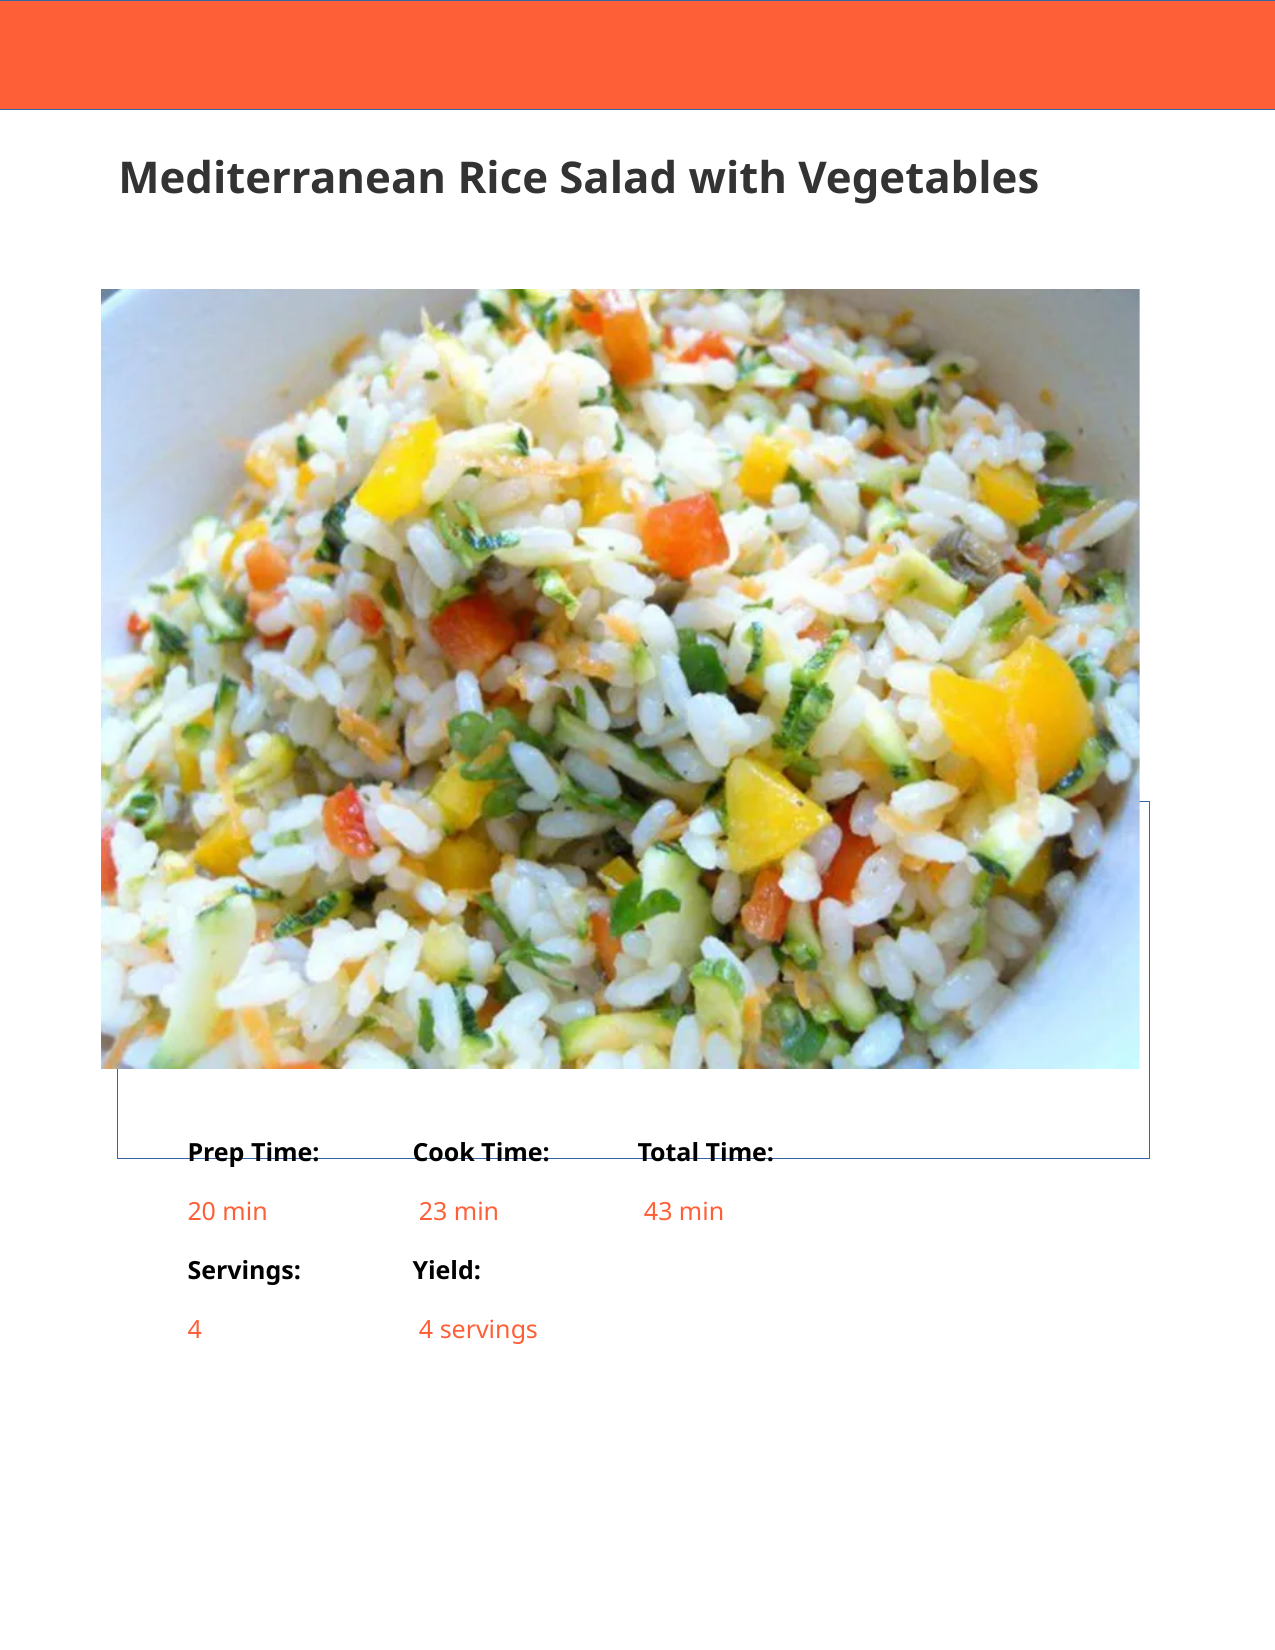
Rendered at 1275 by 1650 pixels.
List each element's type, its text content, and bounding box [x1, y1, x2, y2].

text Mediterranean Rice Salad with Vegetables [118, 118, 1157, 206]
picture [101, 289, 1140, 1069]
